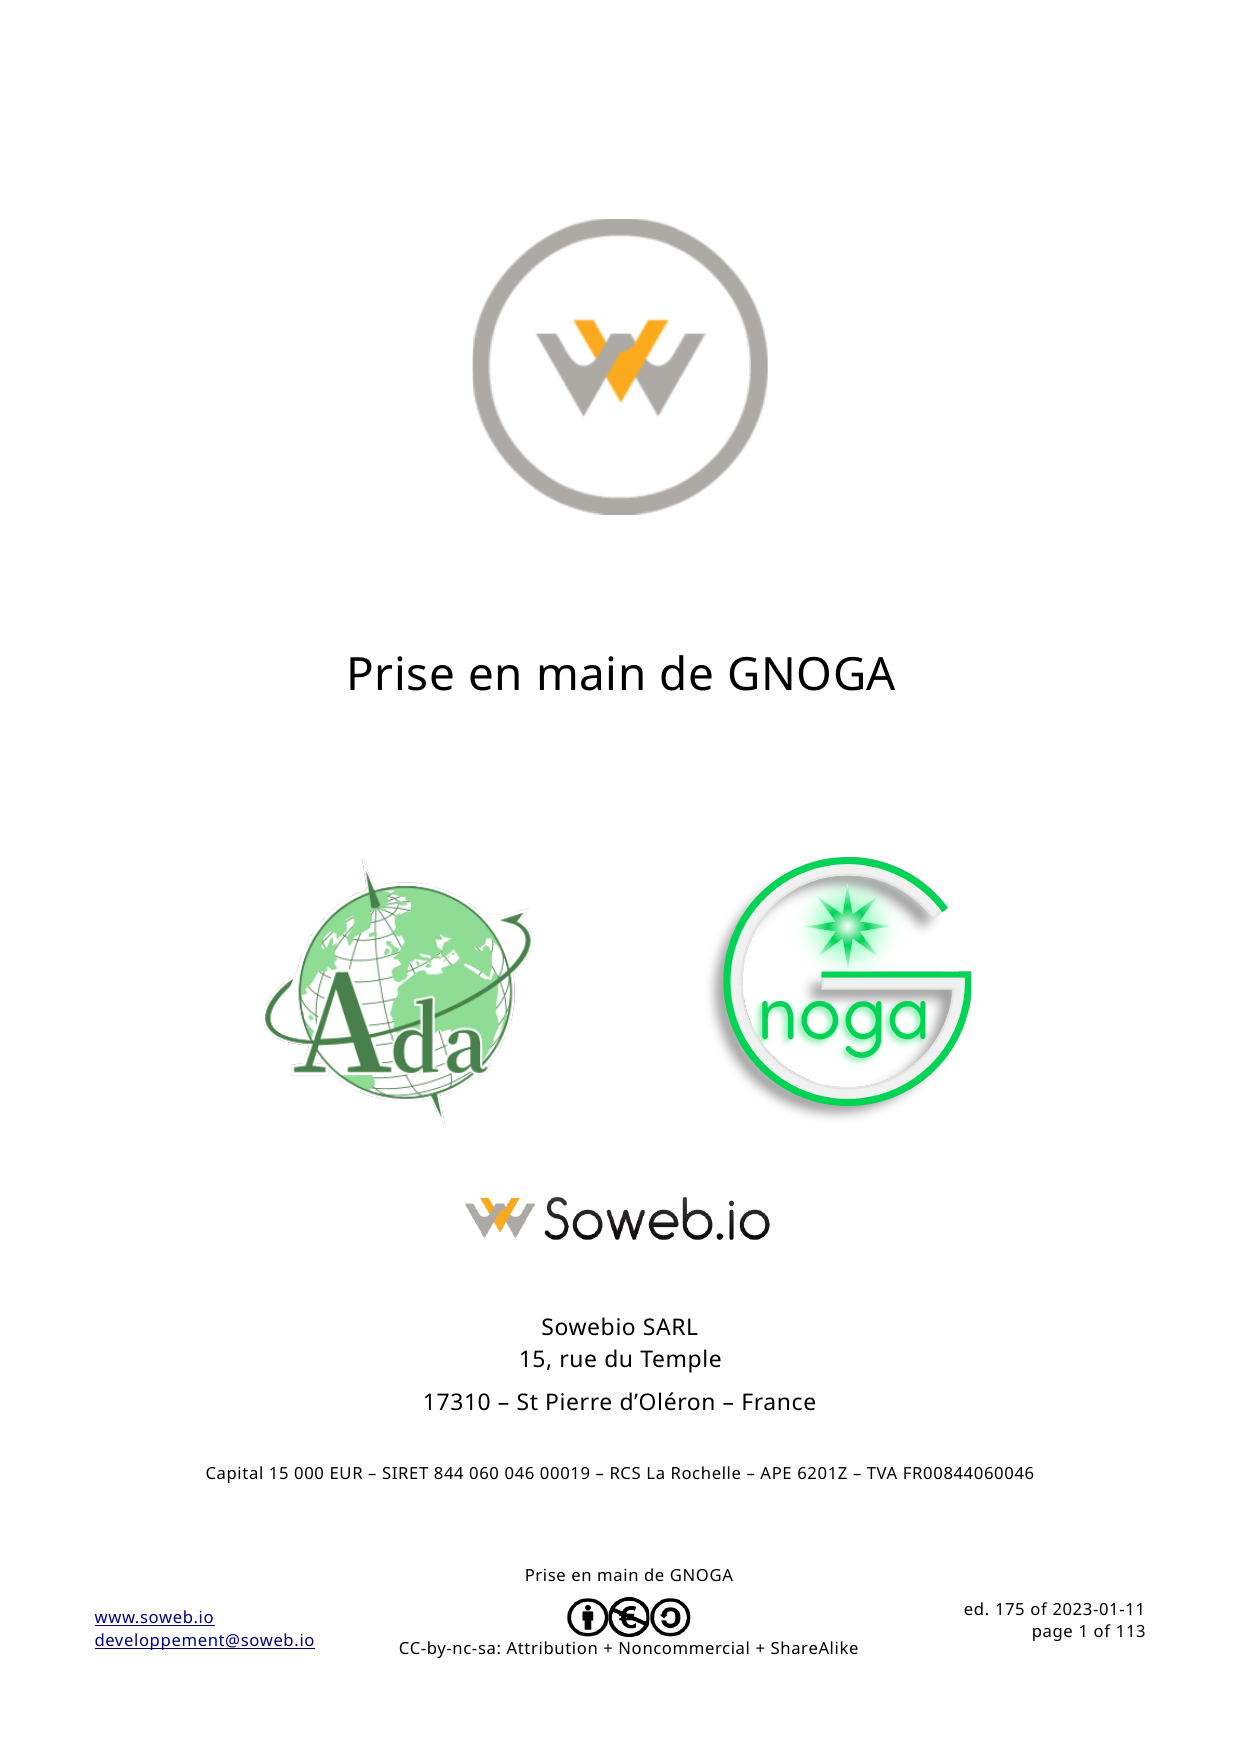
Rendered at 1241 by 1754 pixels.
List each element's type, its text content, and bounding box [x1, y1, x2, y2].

picture [263, 858, 533, 1128]
picture [461, 1188, 779, 1247]
picture [702, 856, 972, 1126]
picture [472, 219, 768, 515]
picture [566, 1597, 691, 1637]
text Sowebio SARL 15, rue du Temple [139, 1311, 1101, 1374]
text 17310 – St Pierre d’Oléron – France [139, 1386, 1101, 1449]
text Prise en main de GNOGA [126, 642, 1117, 704]
text Capital 15 000 EUR – SIRET 844 060 046 00019 – RCS La Rochelle – APE 6201Z – TVA FR00844060046 [139, 1461, 1101, 1484]
